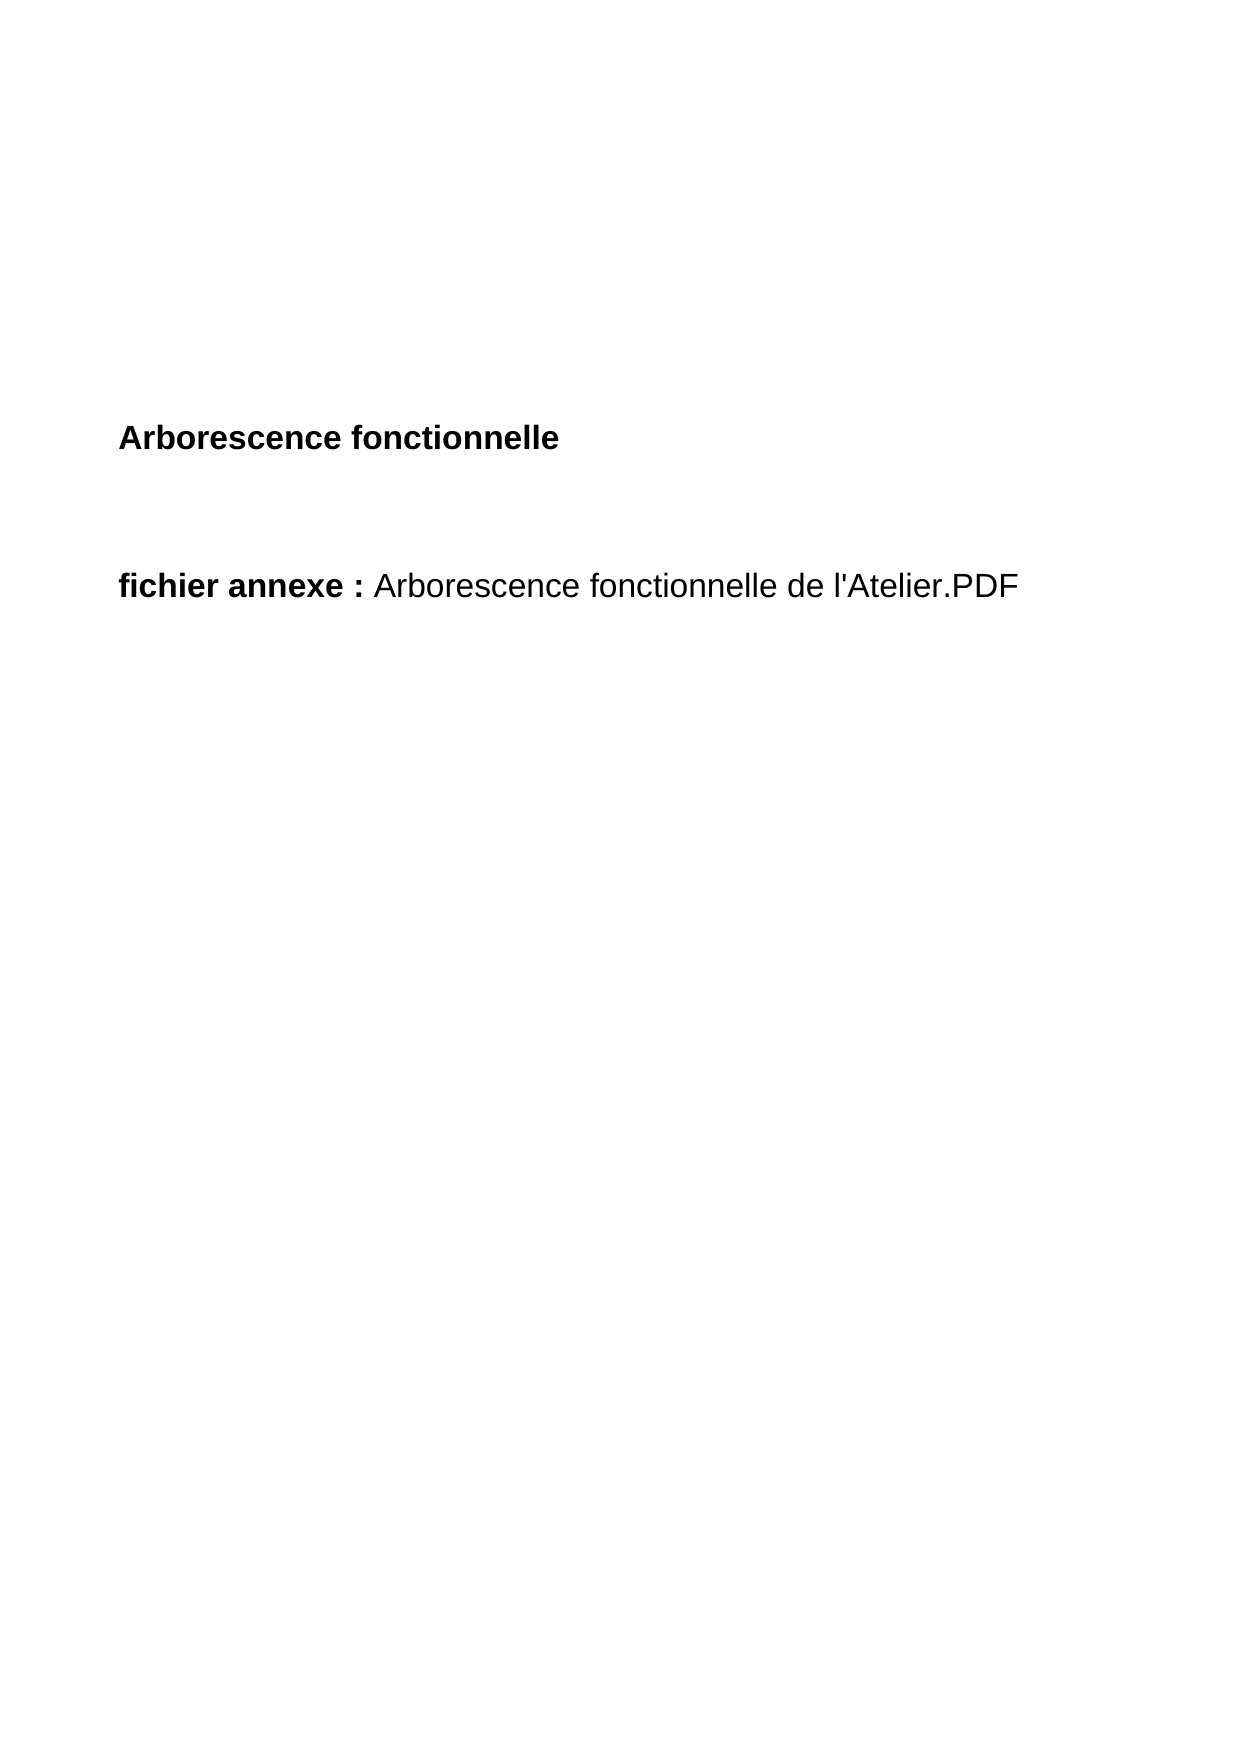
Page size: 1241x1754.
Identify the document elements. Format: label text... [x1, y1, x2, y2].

text fichier annexe : Arborescence fonctionnelle de l'Atelier.PDF [118, 566, 1122, 604]
text Arborescence fonctionnelle [118, 418, 1122, 456]
